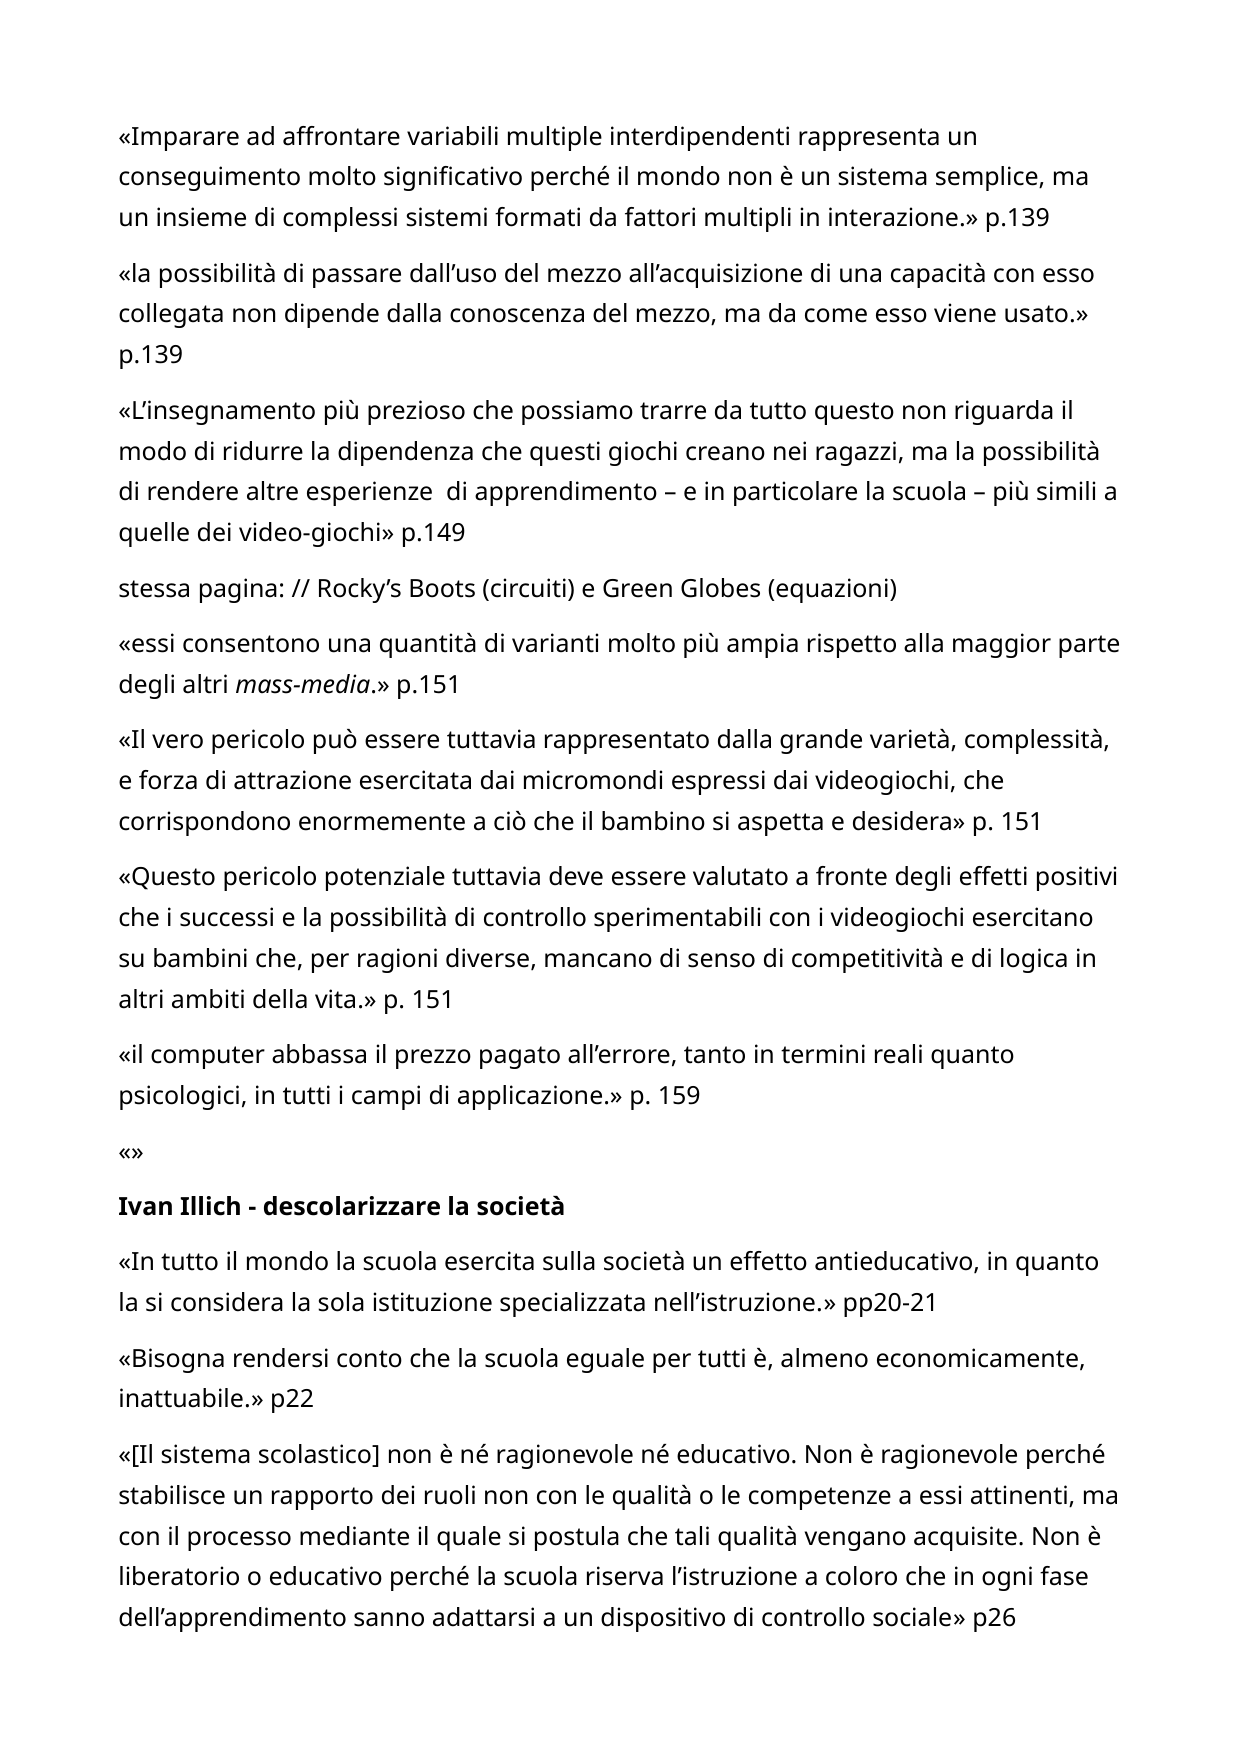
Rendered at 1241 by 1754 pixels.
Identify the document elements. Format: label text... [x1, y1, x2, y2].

text Ivan Illich - descolarizzare la società [118, 1188, 1122, 1223]
text «la possibilità di passare dall’uso del mezzo all’acquisizione di una capacità con esso collegata non dipende dalla conoscenza del mezzo, ma da come esso viene usato.» p.139 [118, 255, 1122, 371]
text «L’insegnamento più prezioso che possiamo trarre da tutto questo non riguarda il modo di ridurre la dipendenza che questi giochi creano nei ragazzi, ma la possibilità di rendere altre esperienze di apprendimento – e in particolare la scuola – più simili a quelle dei video-giochi» p.149 [118, 392, 1122, 549]
text stessa pagina: // Rocky’s Boots (circuiti) e Green Globes (equazioni) [118, 570, 1122, 604]
text «» [118, 1133, 1122, 1167]
text «In tutto il mondo la scuola esercita sulla società un effetto antieducativo, in quanto la si considera la sola istituzione specializzata nell’istruzione.» pp20-21 [118, 1244, 1122, 1319]
text «[Il sistema scolastico] non è né ragionevole né educativo. Non è ragionevole perché stabilisce un rapporto dei ruoli non con le qualità o le competenze a essi attinenti, ma con il processo mediante il quale si postula che tali qualità vengano acquisite. Non è liberatorio o educativo perché la scuola riserva l’istruzione a coloro che in ogni fase dell’apprendimento sanno adattarsi a un dispositivo di controllo sociale» p26 [118, 1436, 1122, 1634]
text «Imparare ad affrontare variabili multiple interdipendenti rappresenta un conseguimento molto significativo perché il mondo non è un sistema semplice, ma un insieme di complessi sistemi formati da fattori multipli in interazione.» p.139 [118, 118, 1122, 234]
text «essi consentono una quantità di varianti molto più ampia rispetto alla maggior parte degli altri mass-media.» p.151 [118, 626, 1122, 701]
text «il computer abbassa il prezzo pagato all’errore, tanto in termini reali quanto psicologici, in tutti i campi di applicazione.» p. 159 [118, 1037, 1122, 1112]
text «Questo pericolo potenziale tuttavia deve essere valutato a fronte degli effetti positivi che i successi e la possibilità di controllo sperimentabili con i videogiochi esercitano su bambini che, per ragioni diverse, mancano di senso di competitività e di logica in altri ambiti della vita.» p. 151 [118, 859, 1122, 1016]
text «Il vero pericolo può essere tuttavia rappresentato dalla grande varietà, complessità, e forza di attrazione esercitata dai micromondi espressi dai videogiochi, che corrispondono enormemente a ciò che il bambino si aspetta e desidera» p. 151 [118, 722, 1122, 838]
text «Bisogna rendersi conto che la scuola eguale per tutti è, almeno economicamente, inattuabile.» p22 [118, 1340, 1122, 1415]
